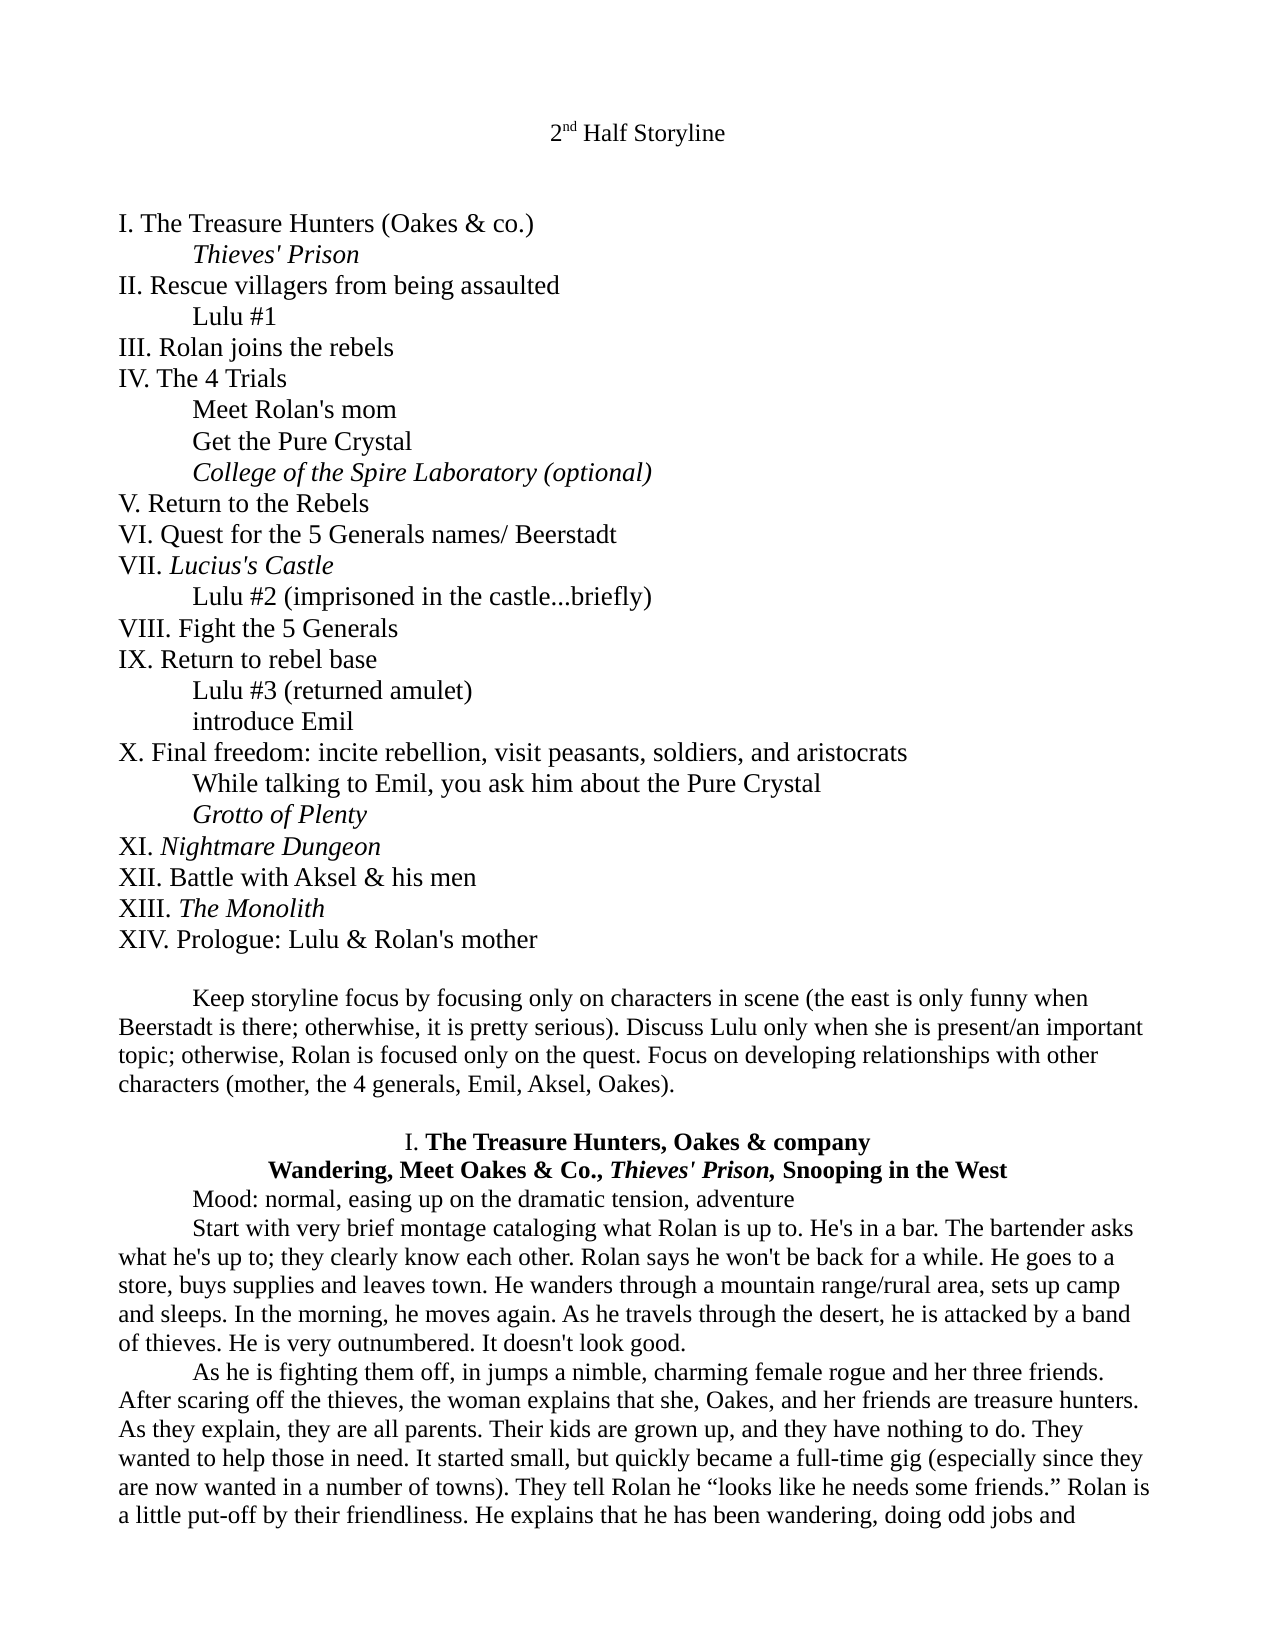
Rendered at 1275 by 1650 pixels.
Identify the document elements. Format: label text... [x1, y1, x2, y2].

text Meet Rolan's mom [118, 394, 1157, 425]
text Lulu #2 (imprisoned in the castle...briefly) [118, 581, 1157, 612]
text As he is fighting them off, in jumps a nimble, charming female rogue and her three friends. After scaring off the thieves, the woman explains that she, Oakes, and her friends are treasure hunters. As they explain, they are all parents. Their kids are grown up, and they have nothing to do. They wanted to help those in need. It started small, but quickly became a full-time gig (especially since they are now wanted in a number of towns). They tell Rolan he “looks like he needs some friends.” Rolan is a little put-off by their friendliness. He explains that he has been wandering, doing odd jobs and [118, 1357, 1157, 1529]
text III. Rolan joins the rebels [118, 331, 1157, 362]
text Mood: normal, easing up on the dramatic tension, adventure [118, 1184, 1157, 1213]
text V. Return to the Rebels [118, 487, 1157, 518]
text Get the Pure Crystal [118, 425, 1157, 456]
text Wandering, Meet Oakes & Co., Thieves' Prison, Snooping in the West [118, 1156, 1157, 1184]
text Start with very brief montage cataloging what Rolan is up to. He's in a bar. The bartender asks what he's up to; they clearly know each other. Rolan says he won't be back for a while. He goes to a store, buys supplies and leaves town. He wanders through a mountain range/rural area, sets up camp and sleeps. In the morning, he moves again. As he travels through the desert, he is attacked by a band of thieves. He is very outnumbered. It doesn't look good. [118, 1213, 1157, 1357]
text 2nd Half Storyline [118, 118, 1157, 147]
text I. The Treasure Hunters, Oakes & company [118, 1127, 1157, 1156]
text Thieves' Prison [118, 238, 1157, 269]
text Lulu #3 (returned amulet) [118, 674, 1157, 705]
text Keep storyline focus by focusing only on characters in scene (the east is only funny when Beerstadt is there; otherwhise, it is pretty serious). Discuss Lulu only when she is present/an important topic; otherwise, Rolan is focused only on the quest. Focus on developing relationships with other characters (mother, the 4 generals, Emil, Aksel, Oakes). [118, 983, 1157, 1098]
text VII. Lucius's Castle [118, 549, 1157, 581]
text XI. Nightmare Dungeon [118, 830, 1157, 861]
text XII. Battle with Aksel & his men [118, 861, 1157, 892]
text I. The Treasure Hunters (Oakes & co.) [118, 207, 1157, 238]
text introduce Emil [118, 705, 1157, 736]
text X. Final freedom: incite rebellion, visit peasants, soldiers, and aristocrats [118, 736, 1157, 767]
text Lulu #1 [118, 300, 1157, 331]
text XIV. Prologue: Lulu & Rolan's mother [118, 923, 1157, 954]
text While talking to Emil, you ask him about the Pure Crystal [118, 767, 1157, 798]
text VI. Quest for the 5 Generals names/ Beerstadt [118, 518, 1157, 549]
text XIII. The Monolith [118, 892, 1157, 923]
text II. Rescue villagers from being assaulted [118, 269, 1157, 300]
text IV. The 4 Trials [118, 362, 1157, 394]
text College of the Spire Laboratory (optional) [118, 456, 1157, 487]
text IX. Return to rebel base [118, 643, 1157, 674]
text VIII. Fight the 5 Generals [118, 612, 1157, 643]
text Grotto of Plenty [118, 798, 1157, 830]
